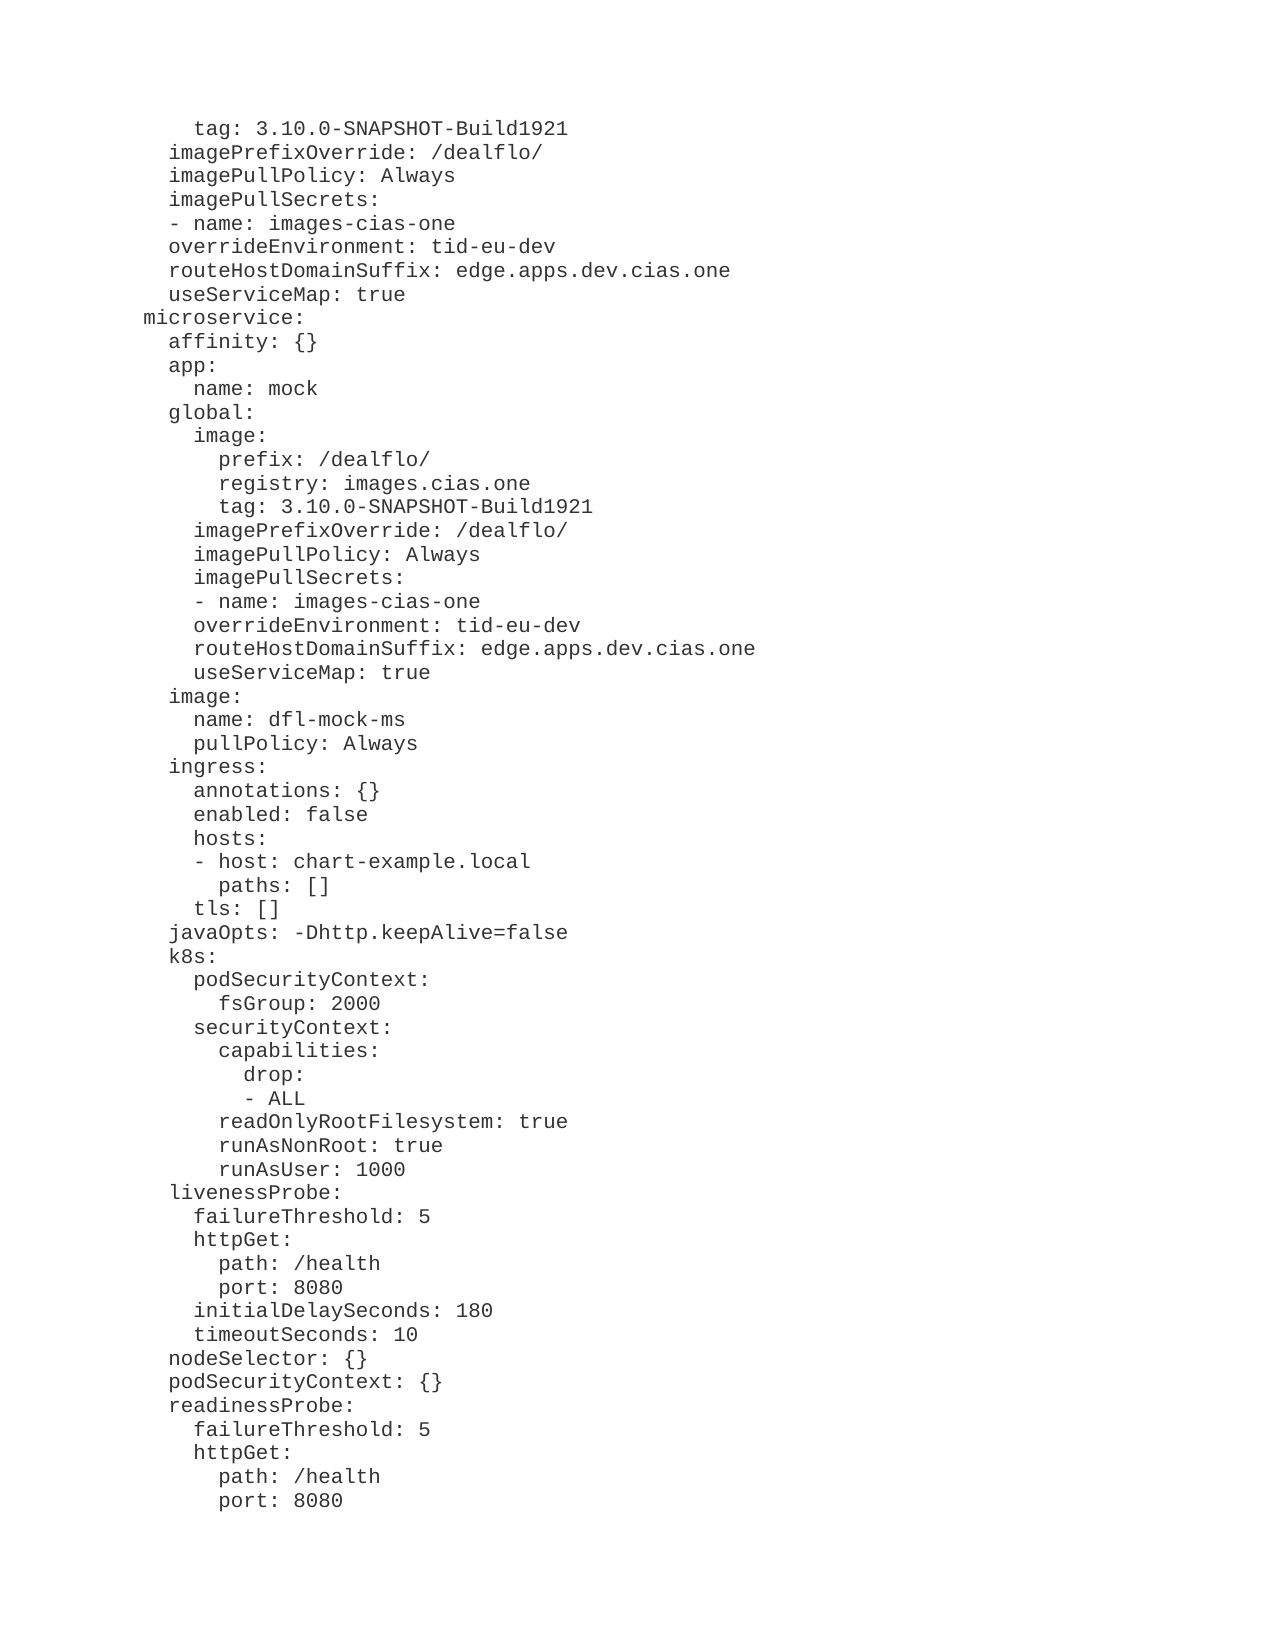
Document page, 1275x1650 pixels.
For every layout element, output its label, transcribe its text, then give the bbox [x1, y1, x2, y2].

text useServiceMap: true [118, 662, 1157, 686]
text app: [118, 354, 1157, 378]
text - name: images-cias-one [118, 213, 1157, 236]
text routeHostDomainSuffix: edge.apps.dev.cias.one [118, 260, 1157, 284]
text runAsNonRoot: true [118, 1135, 1157, 1158]
text initialDelaySeconds: 180 [118, 1300, 1157, 1324]
text runAsUser: 1000 [118, 1158, 1157, 1182]
text tag: 3.10.0-SNAPSHOT-Build1921 [118, 496, 1157, 520]
text failureThreshold: 5 [118, 1419, 1157, 1442]
text path: /health [118, 1466, 1157, 1489]
text httpGet: [118, 1229, 1157, 1253]
text livenessProbe: [118, 1182, 1157, 1206]
text podSecurityContext: {} [118, 1371, 1157, 1395]
text imagePrefixOverride: /dealflo/ [118, 142, 1157, 165]
text paths: [] [118, 875, 1157, 898]
text - name: images-cias-one [118, 591, 1157, 615]
text failureThreshold: 5 [118, 1206, 1157, 1229]
text ingress: [118, 757, 1157, 780]
text port: 8080 [118, 1489, 1157, 1513]
text image: [118, 426, 1157, 449]
text image: [118, 686, 1157, 709]
text tls: [] [118, 898, 1157, 922]
text path: /health [118, 1253, 1157, 1277]
text drop: [118, 1064, 1157, 1088]
text tag: 3.10.0-SNAPSHOT-Build1921 [118, 118, 1157, 142]
text annotations: {} [118, 780, 1157, 804]
text javaOpts: -Dhttp.keepAlive=false [118, 922, 1157, 946]
text fsGroup: 2000 [118, 993, 1157, 1017]
text name: dfl-mock-ms [118, 709, 1157, 733]
text httpGet: [118, 1442, 1157, 1466]
text registry: images.cias.one [118, 473, 1157, 496]
text readOnlyRootFilesystem: true [118, 1111, 1157, 1135]
text name: mock [118, 378, 1157, 402]
text enabled: false [118, 804, 1157, 827]
text imagePullPolicy: Always [118, 544, 1157, 567]
text imagePullSecrets: [118, 189, 1157, 213]
text affinity: {} [118, 331, 1157, 354]
text overrideEnvironment: tid-eu-dev [118, 615, 1157, 638]
text capabilities: [118, 1040, 1157, 1064]
text global: [118, 402, 1157, 426]
text imagePullPolicy: Always [118, 165, 1157, 189]
text port: 8080 [118, 1277, 1157, 1300]
text - ALL [118, 1088, 1157, 1111]
text pullPolicy: Always [118, 733, 1157, 757]
text k8s: [118, 946, 1157, 969]
text podSecurityContext: [118, 969, 1157, 993]
text useServiceMap: true [118, 284, 1157, 307]
text microservice: [118, 307, 1157, 331]
text imagePrefixOverride: /dealflo/ [118, 520, 1157, 544]
text nodeSelector: {} [118, 1348, 1157, 1371]
text routeHostDomainSuffix: edge.apps.dev.cias.one [118, 638, 1157, 662]
text securityContext: [118, 1017, 1157, 1040]
text hosts: [118, 827, 1157, 851]
text readinessProbe: [118, 1395, 1157, 1419]
text overrideEnvironment: tid-eu-dev [118, 236, 1157, 260]
text prefix: /dealflo/ [118, 449, 1157, 473]
text imagePullSecrets: [118, 567, 1157, 591]
text - host: chart-example.local [118, 851, 1157, 875]
text timeoutSeconds: 10 [118, 1324, 1157, 1348]
